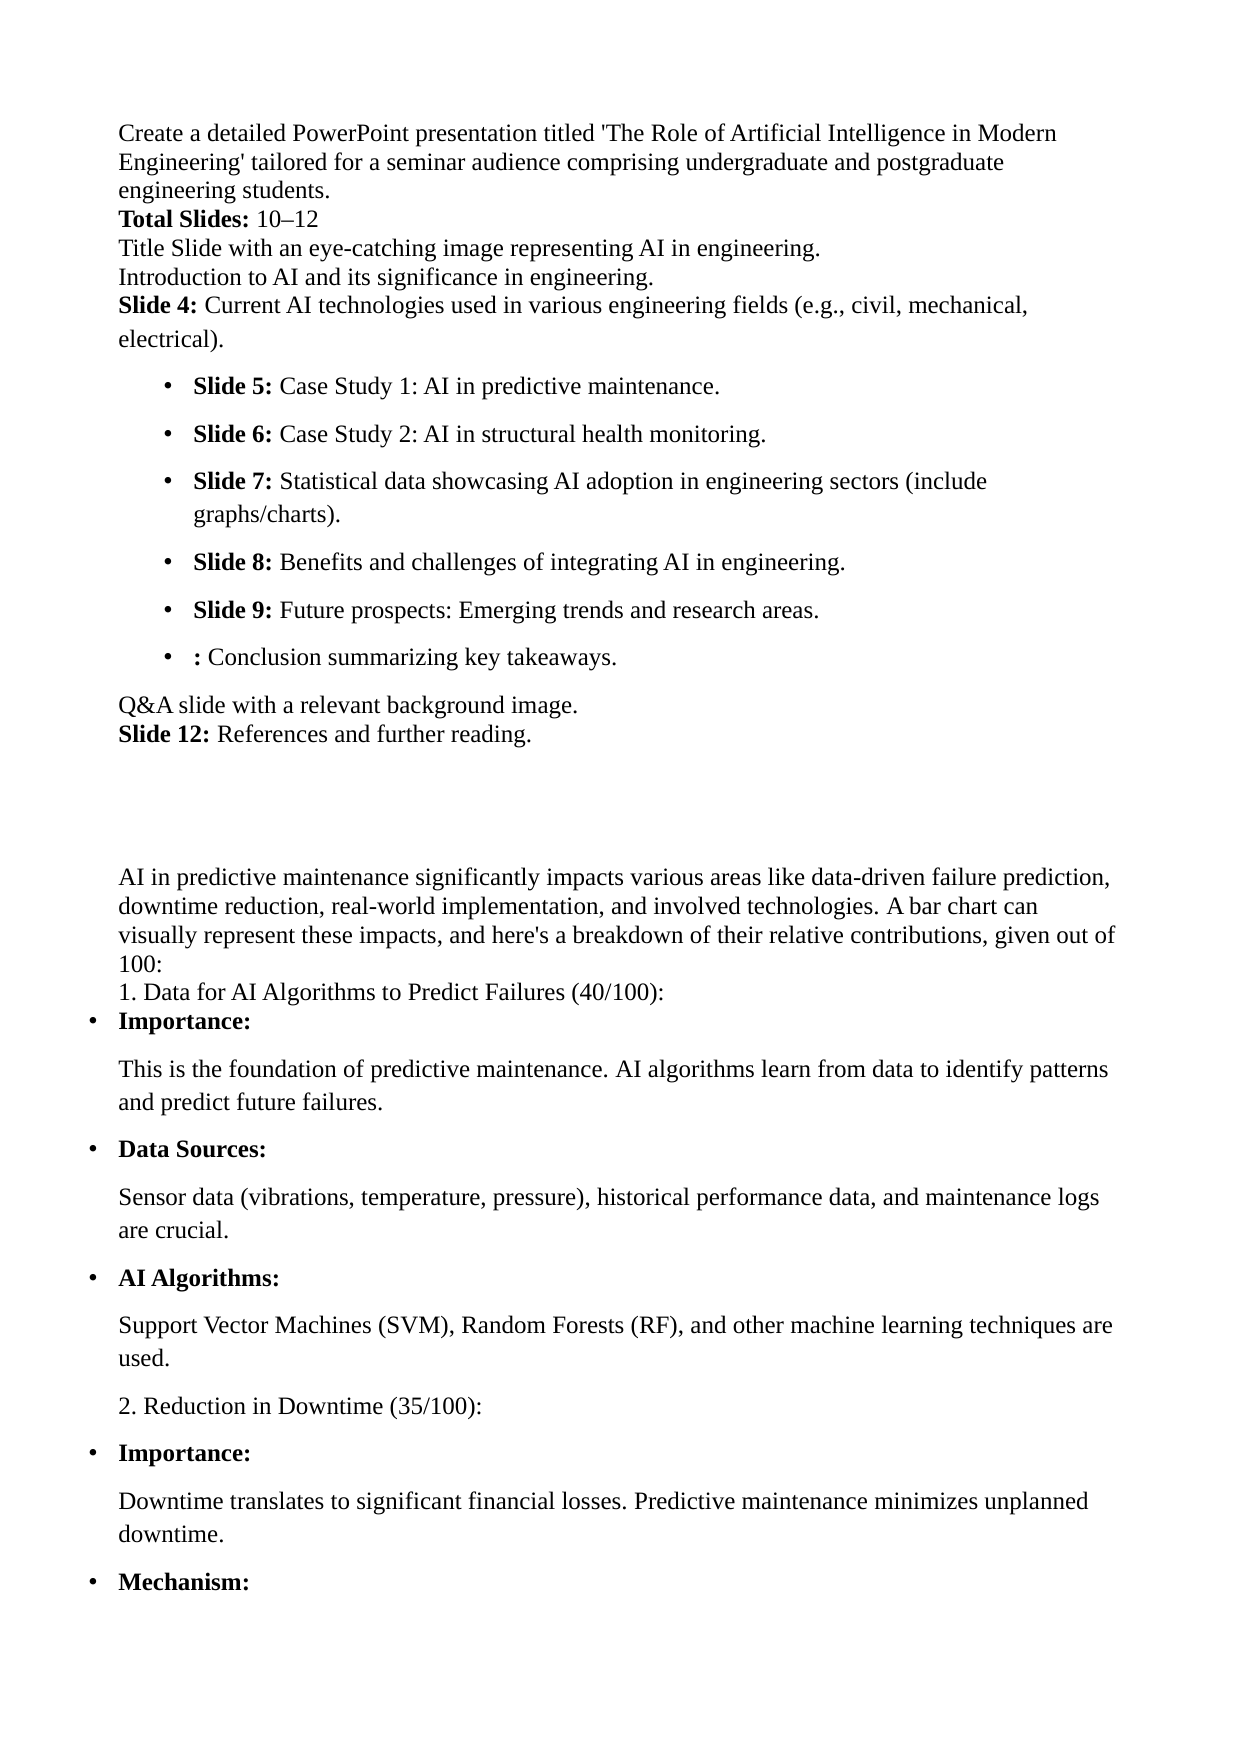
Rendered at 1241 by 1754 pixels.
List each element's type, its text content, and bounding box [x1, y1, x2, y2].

list Downtime translates to significant financial losses. Predictive maintenance minimizes unplanned downtime. [118, 1486, 1122, 1548]
list Sensor data (vibrations, temperature, pressure), historical performance data, and maintenance logs are crucial. [118, 1182, 1122, 1244]
text Total Slides: 10–12 [118, 204, 1122, 233]
list Data Sources: [118, 1134, 1122, 1163]
list Slide 8: Benefits and challenges of integrating AI in engineering. [164, 547, 1122, 576]
list AI Algorithms: [118, 1263, 1122, 1291]
text AI in predictive maintenance significantly impacts various areas like data-driven failure prediction, downtime reduction, real-world implementation, and involved technologies. A bar chart can visually represent these impacts, and here's a breakdown of their relative contributions, given out of 100: [118, 862, 1122, 977]
text Create a detailed PowerPoint presentation titled 'The Role of Artificial Intelligence in Modern Engineering' tailored for a seminar audience comprising undergraduate and postgraduate engineering students. [118, 118, 1122, 204]
list Slide 9: Future prospects: Emerging trends and research areas. [164, 595, 1122, 623]
text Title Slide with an eye-catching image representing AI in engineering. [118, 233, 1122, 262]
text Slide 12: References and further reading. [118, 719, 1122, 747]
text Slide 4: Current AI technologies used in various engineering fields (e.g., civil, mechanical, electrical). [118, 291, 1122, 352]
text 1. Data for AI Algorithms to Predict Failures (40/100): [118, 977, 1122, 1006]
text Q&A slide with a relevant background image. [118, 690, 1122, 719]
list : Conclusion summarizing key takeaways. [164, 642, 1122, 671]
list Importance: [118, 1006, 1122, 1035]
list Support Vector Machines (SVM), Random Forests (RF), and other machine learning techniques are used. [118, 1310, 1122, 1372]
list Slide 5: Case Study 1: AI in predictive maintenance. [164, 371, 1122, 400]
text 2. Reduction in Downtime (35/100): [118, 1391, 1122, 1419]
list Slide 7: Statistical data showcasing AI adoption in engineering sectors (include graphs/charts). [164, 466, 1122, 528]
text Introduction to AI and its significance in engineering. [118, 262, 1122, 291]
list This is the foundation of predictive maintenance. AI algorithms learn from data to identify patterns and predict future failures. [118, 1054, 1122, 1116]
list Mechanism: [118, 1567, 1122, 1595]
list Slide 6: Case Study 2: AI in structural health monitoring. [164, 419, 1122, 448]
list Importance: [118, 1438, 1122, 1467]
